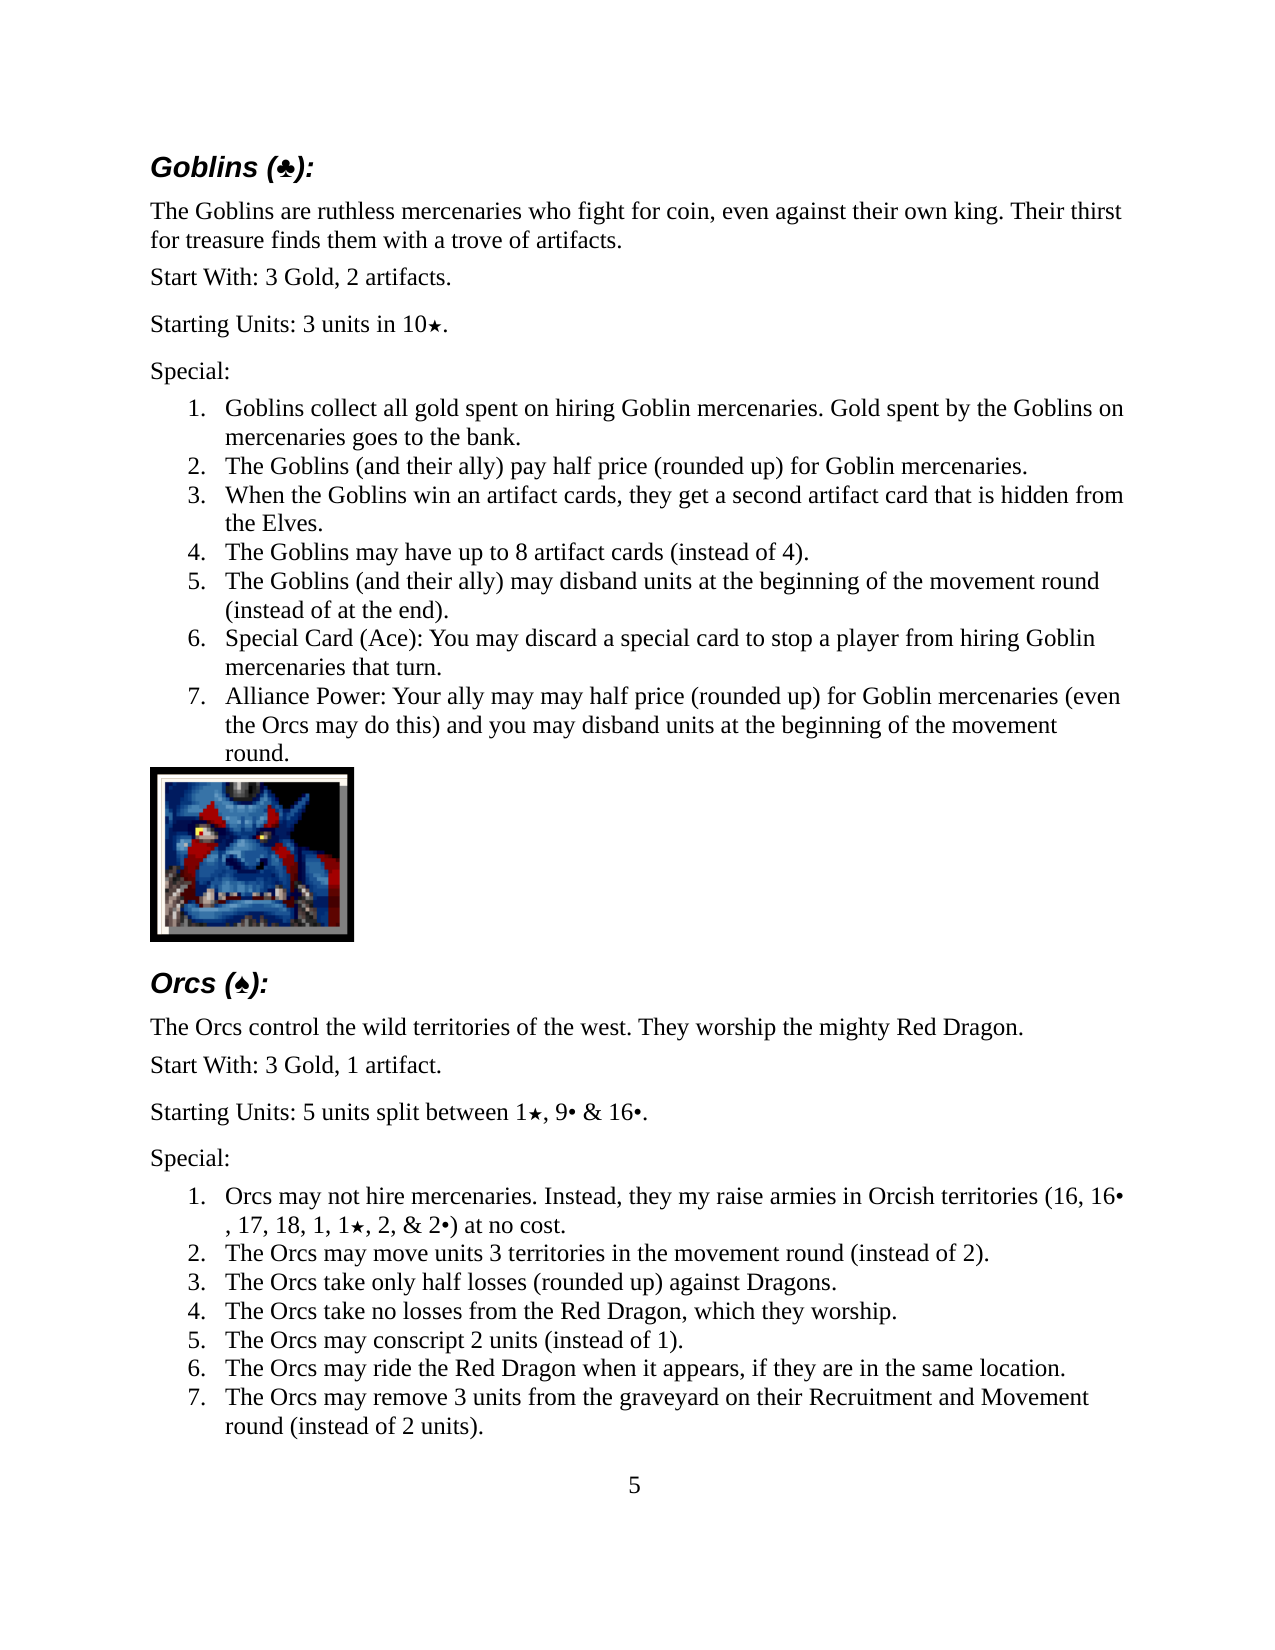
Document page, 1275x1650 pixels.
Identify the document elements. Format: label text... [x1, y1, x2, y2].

text The Orcs control the wild territories of the west. They worship the mighty Red Dragon. [150, 1012, 1125, 1041]
list The Orcs may remove 3 units from the graveyard on their Recruitment and Movement round (instead of 2 units). [187, 1382, 1125, 1440]
list The Goblins may have up to 8 artifact cards (instead of 4). [187, 537, 1125, 566]
text Starting Units: 3 units in 10★. [150, 309, 1125, 338]
list Goblins collect all gold spent on hiring Goblin mercenaries. Gold spent by the Goblins on mercenaries goes to the bank. [187, 393, 1125, 451]
list The Orcs may ride the Red Dragon when it appears, if they are in the same location. [187, 1353, 1125, 1382]
list The Goblins (and their ally) pay half price (rounded up) for Goblin mercenaries. [187, 451, 1125, 480]
text Start With: 3 Gold, 1 artifact. [150, 1050, 1125, 1079]
picture [150, 767, 355, 942]
list The Orcs may move units 3 territories in the movement round (instead of 2). [187, 1238, 1125, 1267]
text The Goblins are ruthless mercenaries who fight for coin, even against their own king. Their thirst for treasure finds them with a trove of artifacts. [150, 196, 1125, 253]
list The Orcs may conscript 2 units (instead of 1). [187, 1325, 1125, 1353]
list Orcs may not hire mercenaries. Instead, they my raise armies in Orcish territories (16, 16• , 17, 18, 1, 1★, 2, & 2•) at no cost. [187, 1181, 1125, 1238]
list Special Card (Ace): You may discard a special card to stop a player from hiring Goblin mercenaries that turn. [187, 623, 1125, 681]
text Special: [150, 1143, 1125, 1172]
text Start With: 3 Gold, 2 artifacts. [150, 262, 1125, 291]
subtitle Goblins (♣): [150, 150, 1125, 183]
list The Goblins (and their ally) may disband units at the beginning of the movement round (instead of at the end). [187, 566, 1125, 623]
text Special: [150, 356, 1125, 384]
list When the Goblins win an artifact cards, they get a second artifact card that is hidden from the Elves. [187, 480, 1125, 537]
text Starting Units: 5 units split between 1★, 9• & 16•. [150, 1097, 1125, 1125]
subtitle Orcs (♠): [150, 966, 1125, 1000]
list The Orcs take only half losses (rounded up) against Dragons. [187, 1267, 1125, 1296]
list The Orcs take no losses from the Red Dragon, which they worship. [187, 1296, 1125, 1325]
list Alliance Power: Your ally may may half price (rounded up) for Goblin mercenaries (even the Orcs may do this) and you may disband units at the beginning of the movement round. [187, 681, 1125, 767]
